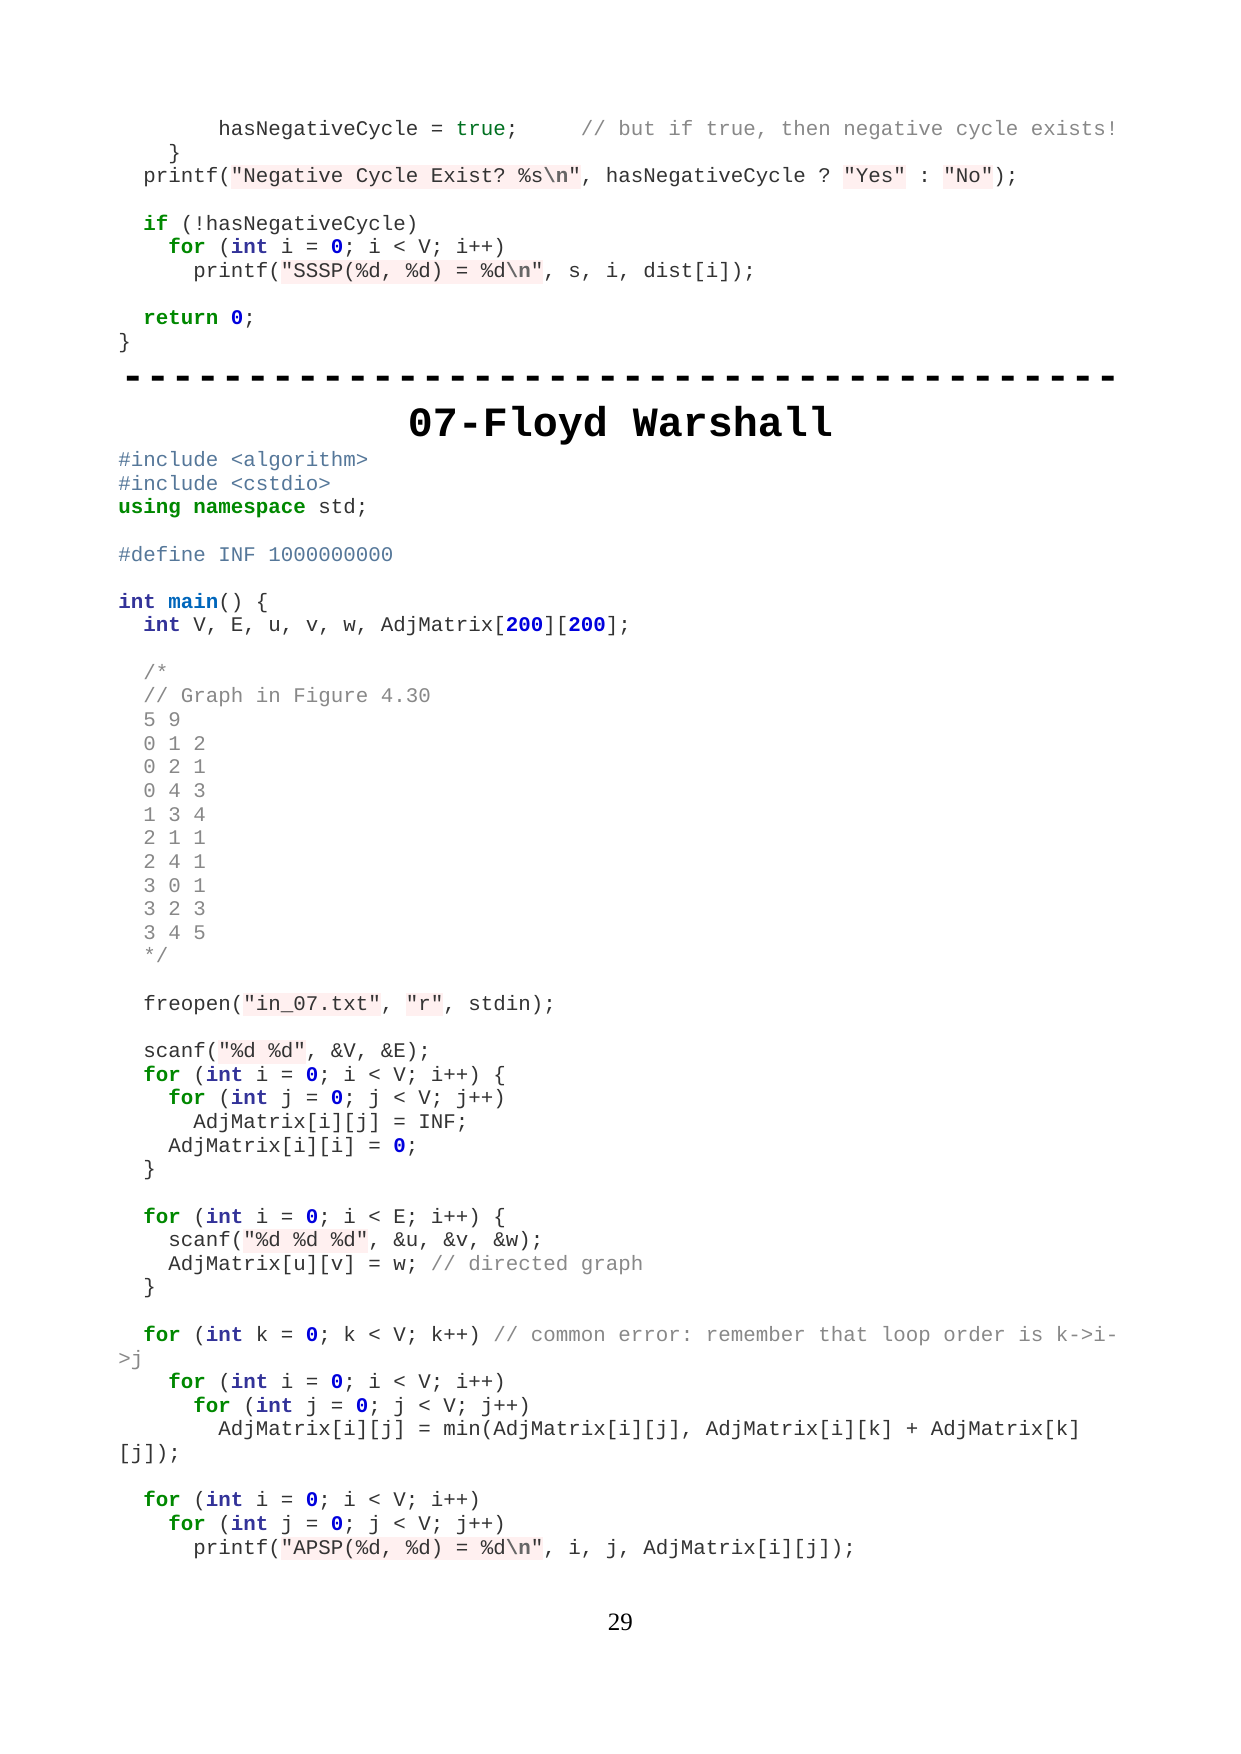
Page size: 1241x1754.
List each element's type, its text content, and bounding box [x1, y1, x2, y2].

text for (int i = 0; i < V; i++) [118, 1371, 1122, 1395]
text scanf("%d %d %d", &u, &v, &w); [118, 1229, 1122, 1253]
text #define INF 1000000000 [118, 543, 1122, 567]
text 3 0 1 [118, 874, 1122, 898]
text freopen("in_07.txt", "r", stdin); [118, 993, 1122, 1016]
text 0 4 3 [118, 780, 1122, 804]
text } [118, 1277, 1122, 1300]
text printf("Negative Cycle Exist? %s\n", hasNegativeCycle ? "Yes" : "No"); [118, 165, 1122, 189]
text */ [118, 946, 1122, 969]
text #include <cstdio> [118, 473, 1122, 496]
text printf("APSP(%d, %d) = %d\n", i, j, AdjMatrix[i][j]); [118, 1537, 1122, 1560]
text #include <algorithm> [118, 449, 1122, 473]
text int V, E, u, v, w, AdjMatrix[200][200]; [118, 614, 1122, 638]
text for (int i = 0; i < V; i++) [118, 1489, 1122, 1513]
text hasNegativeCycle = true; // but if true, then negative cycle exists! [118, 118, 1122, 142]
text AdjMatrix[i][i] = 0; [118, 1135, 1122, 1158]
text 3 2 3 [118, 898, 1122, 922]
text int main() { [118, 591, 1122, 614]
text 2 1 1 [118, 827, 1122, 851]
text } [118, 331, 1122, 354]
text for (int k = 0; k < V; k++) // common error: remember that loop order is k->i->j [118, 1324, 1122, 1371]
text AdjMatrix[i][j] = min(AdjMatrix[i][j], AdjMatrix[i][k] + AdjMatrix[k][j]); [118, 1418, 1122, 1466]
text for (int j = 0; j < V; j++) [118, 1513, 1122, 1537]
text 07-Floyd Warshall [118, 402, 1122, 449]
text 2 4 1 [118, 851, 1122, 874]
text ---------------------------------------- [118, 354, 1122, 402]
text for (int j = 0; j < V; j++) [118, 1087, 1122, 1111]
text 0 1 2 [118, 733, 1122, 756]
text 5 9 [118, 709, 1122, 733]
text for (int i = 0; i < V; i++) [118, 236, 1122, 260]
text using namespace std; [118, 496, 1122, 520]
text /* [118, 662, 1122, 685]
text } [118, 1158, 1122, 1182]
text // Graph in Figure 4.30 [118, 685, 1122, 709]
text AdjMatrix[u][v] = w; // directed graph [118, 1253, 1122, 1277]
text 3 4 5 [118, 922, 1122, 946]
text 0 2 1 [118, 756, 1122, 780]
text 1 3 4 [118, 804, 1122, 827]
text if (!hasNegativeCycle) [118, 213, 1122, 236]
text for (int i = 0; i < V; i++) { [118, 1064, 1122, 1087]
text return 0; [118, 307, 1122, 331]
text } [118, 142, 1122, 165]
text for (int j = 0; j < V; j++) [118, 1395, 1122, 1418]
text AdjMatrix[i][j] = INF; [118, 1111, 1122, 1135]
text scanf("%d %d", &V, &E); [118, 1040, 1122, 1064]
text printf("SSSP(%d, %d) = %d\n", s, i, dist[i]); [118, 260, 1122, 284]
text for (int i = 0; i < E; i++) { [118, 1206, 1122, 1229]
